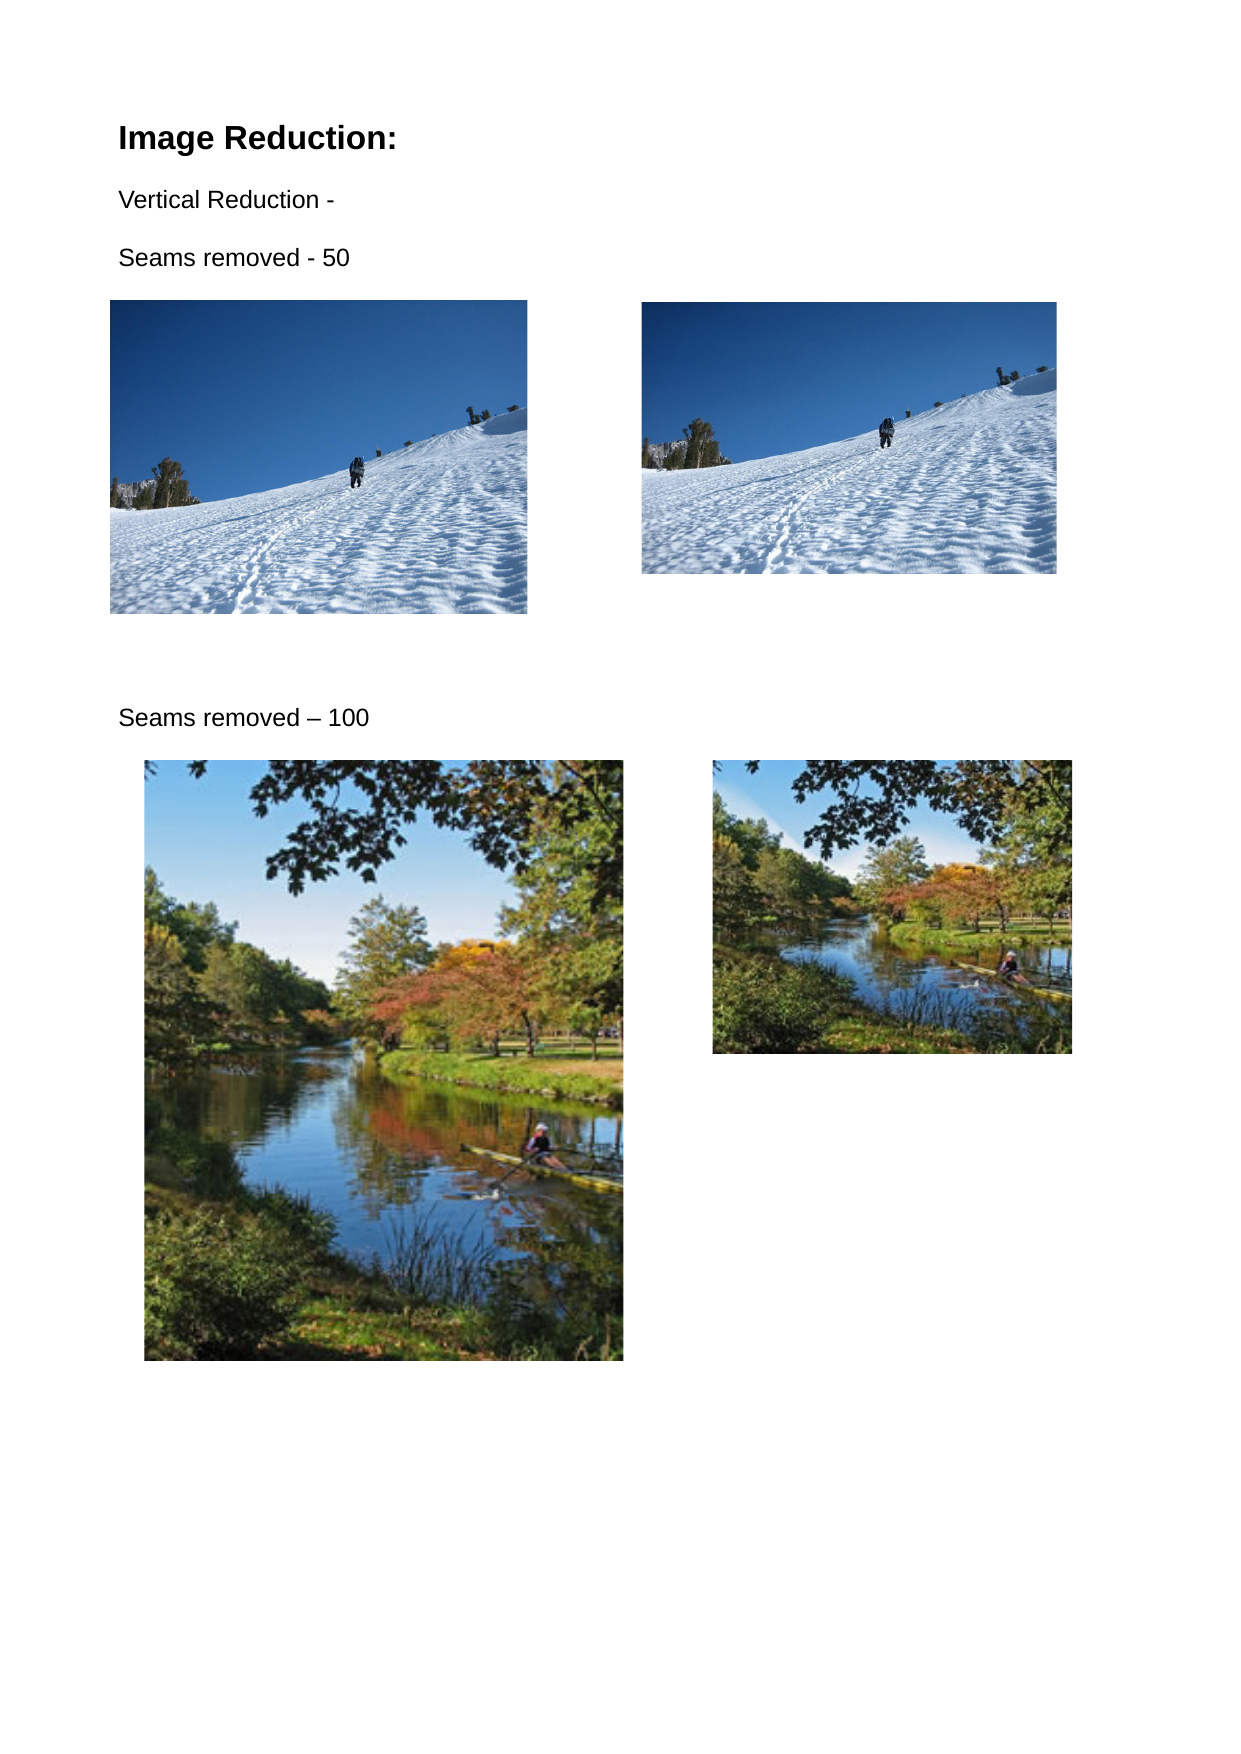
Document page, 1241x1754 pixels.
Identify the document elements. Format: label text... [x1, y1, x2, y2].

text Vertical Reduction - [118, 185, 1122, 214]
text Seams removed - 50 [118, 243, 1122, 272]
picture [144, 760, 624, 1361]
picture [641, 302, 1057, 574]
picture [110, 300, 528, 614]
picture [712, 760, 1073, 1054]
text Image Reduction: [118, 118, 1122, 157]
text Seams removed – 100 [118, 703, 1122, 732]
